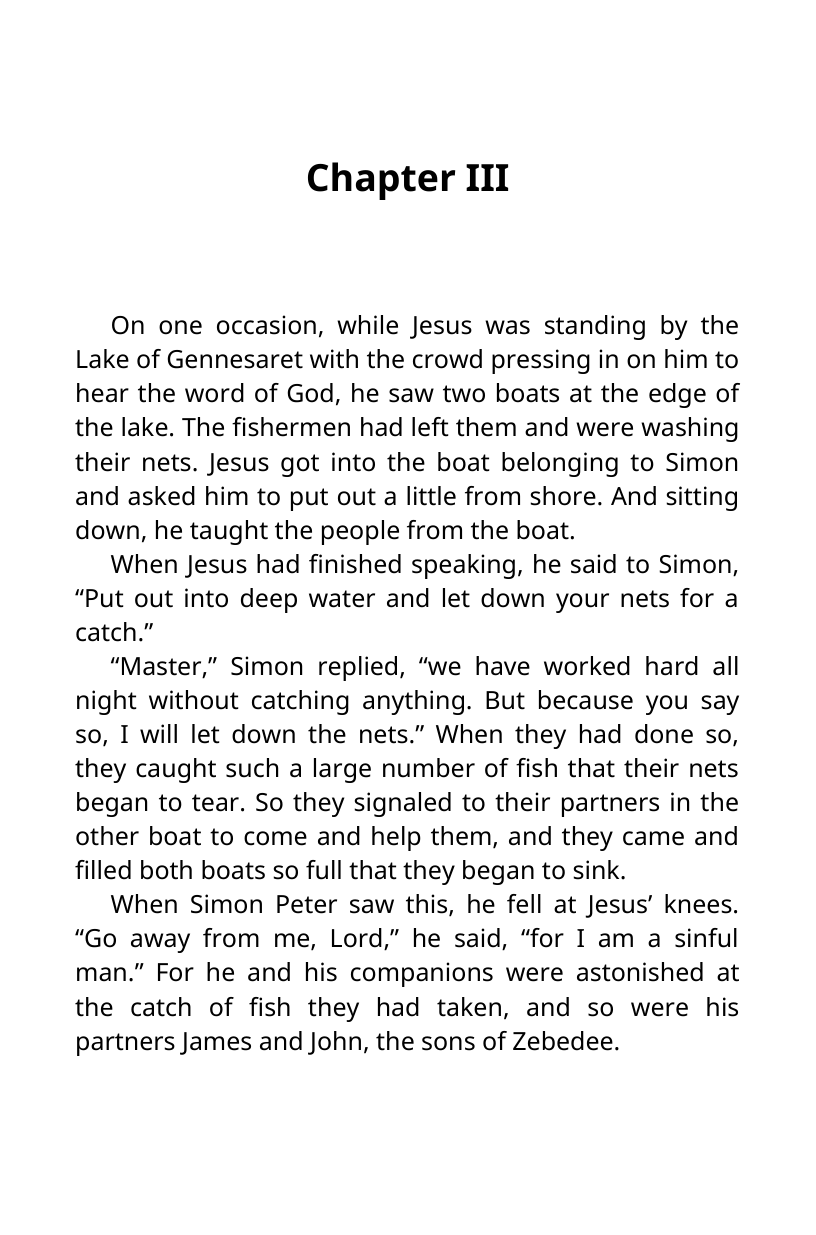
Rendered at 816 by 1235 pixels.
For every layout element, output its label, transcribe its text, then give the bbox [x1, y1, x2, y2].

subtitle Chapter III [75, 151, 740, 202]
text “Master,” Simon replied, “we have worked hard all night without catching anything. But because you say so, I will let down the nets.” When they had done so, they caught such a large number of fish that their nets began to tear. So they signaled to their partners in the other boat to come and help them, and they came and filled both boats so full that they began to sink. [75, 648, 740, 887]
text When Simon Peter saw this, he fell at Jesus’ knees. “Go away from me, Lord,” he said, “for I am a sinful man.” For he and his companions were astonished at the catch of fish they had taken, and so were his partners James and John, the sons of Zebedee. [75, 887, 740, 1057]
text On one occasion, while Jesus was standing by the Lake of Gennesaret with the crowd pressing in on him to hear the word of God, he saw two boats at the edge of the lake. The fishermen had left them and were washing their nets. Jesus got into the boat belonging to Simon and asked him to put out a little from shore. And sitting down, he taught the people from the boat. [75, 308, 740, 546]
text When Jesus had finished speaking, he said to Simon, “Put out into deep water and let down your nets for a catch.” [75, 546, 740, 648]
